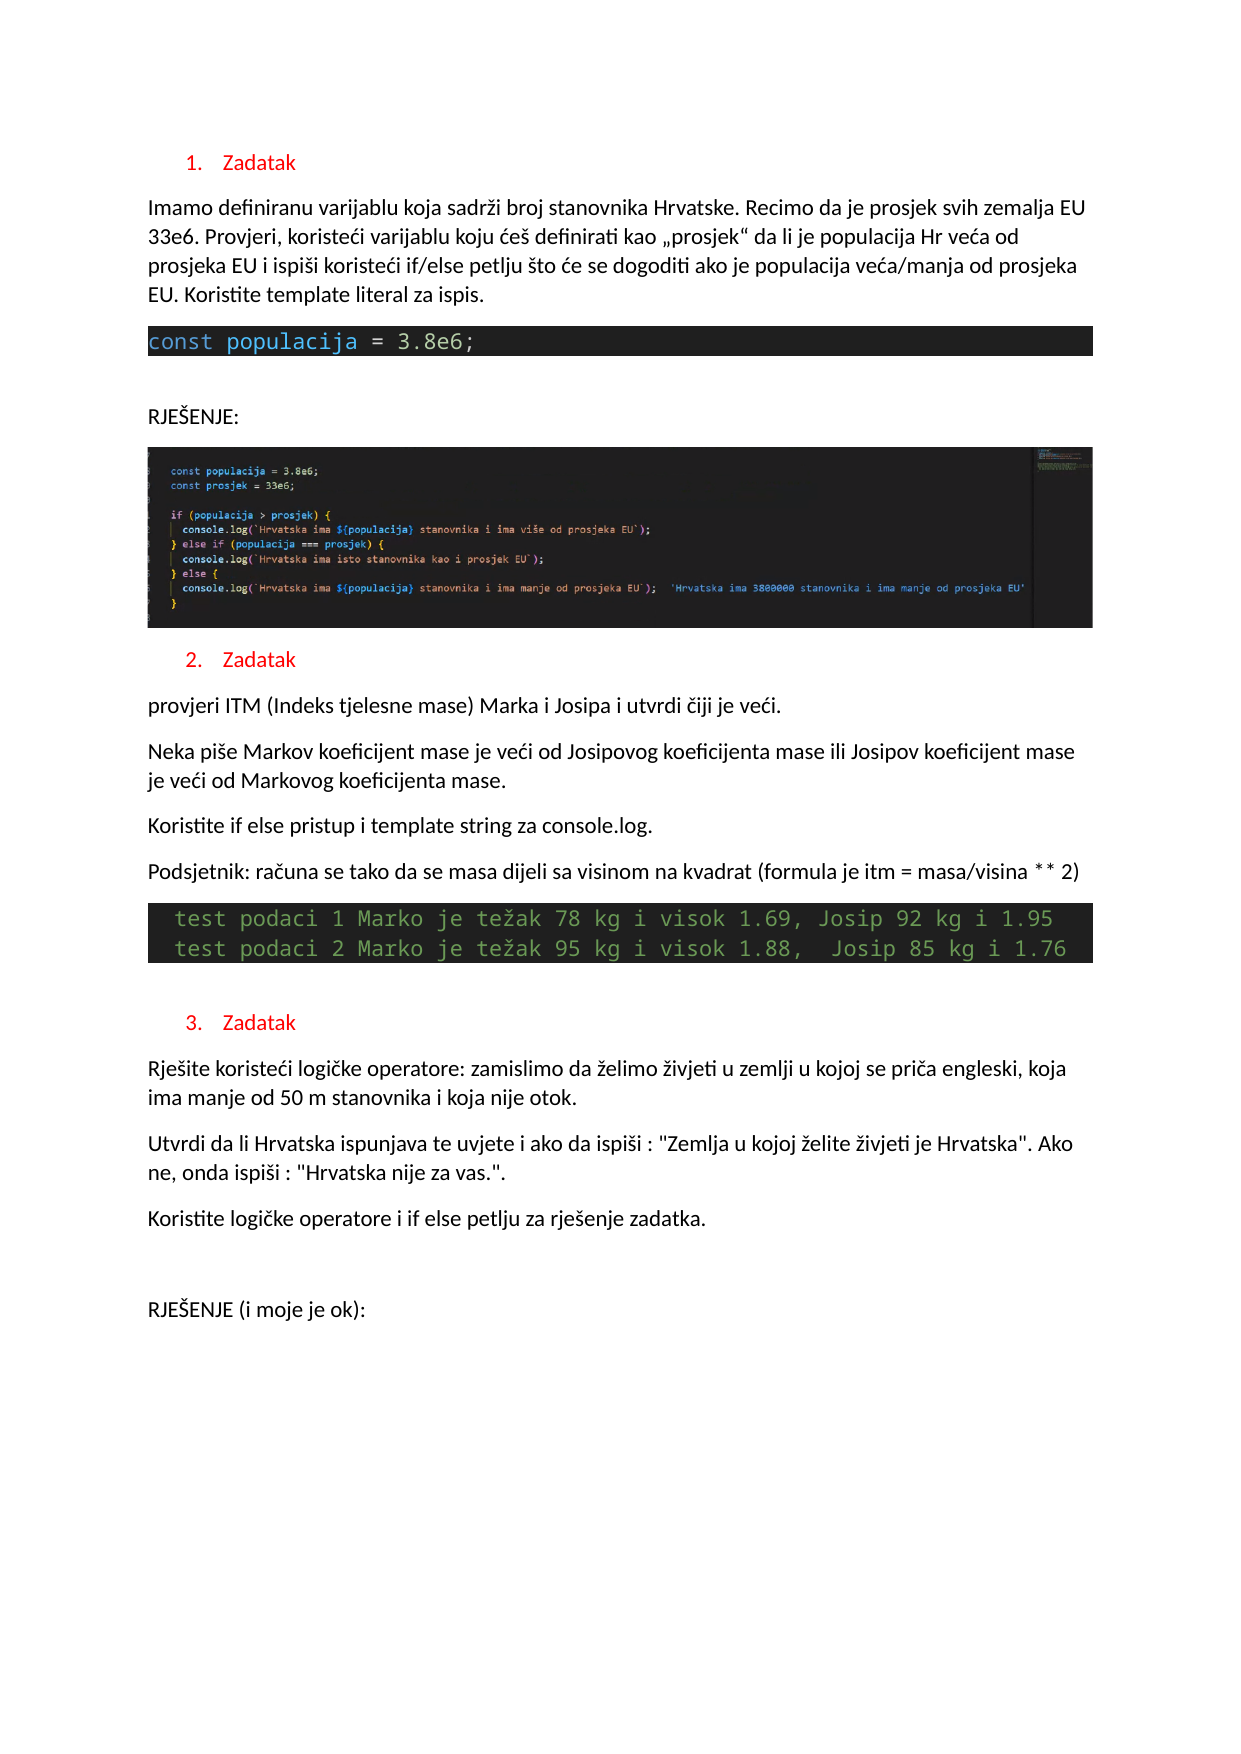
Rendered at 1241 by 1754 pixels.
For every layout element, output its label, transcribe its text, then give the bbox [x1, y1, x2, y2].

text Neka piše Markov koeficijent mase je veći od Josipovog koeficijenta mase ili Josipov koeficijent mase je veći od Markovog koeficijenta mase. [148, 737, 1093, 794]
text Podsjetnik: računa se tako da se masa dijeli sa visinom na kvadrat (formula je itm = masa/visina ** 2) [148, 857, 1093, 885]
text RJEŠENJE: [148, 402, 1093, 430]
list Zadatak [185, 1008, 1093, 1036]
text test podaci 2 Marko je težak 95 kg i visok 1.88, Josip 85 kg i 1.76 [148, 933, 1093, 963]
text test podaci 1 Marko je težak 78 kg i visok 1.69, Josip 92 kg i 1.95 [148, 903, 1093, 933]
list Zadatak [185, 148, 1093, 176]
text Imamo definiranu varijablu koja sadrži broj stanovnika Hrvatske. Recimo da je prosjek svih zemalja EU 33e6. Provjeri, koristeći varijablu koju ćeš definirati kao „prosjek“ da li je populacija Hr veća od prosjeka EU i ispiši koristeći if/else petlju što će se dogoditi ako je populacija veća/manja od prosjeka EU. Koristite template literal za ispis. [148, 193, 1093, 308]
list Zadatak [185, 645, 1093, 673]
text Koristite if else pristup i template string za console.log. [148, 812, 1093, 839]
text const populacija = 3.8e6; [148, 326, 1093, 356]
text Utvrdi da li Hrvatska ispunjava te uvjete i ako da ispiši : "Zemlja u kojoj želite živjeti je Hrvatska". Ako ne, onda ispiši : "Hrvatska nije za vas.". [148, 1129, 1093, 1186]
text RJEŠENJE (i moje je ok): [148, 1295, 1093, 1323]
text Rješite koristeći logičke operatore: zamislimo da želimo živjeti u zemlji u kojoj se priča engleski, koja ima manje od 50 m stanovnika i koja nije otok. [148, 1054, 1093, 1111]
text provjeri ITM (Indeks tjelesne mase) Marka i Josipa i utvrdi čiji je veći. [148, 691, 1093, 719]
text Koristite logičke operatore i if else petlju za rješenje zadatka. [148, 1204, 1093, 1232]
